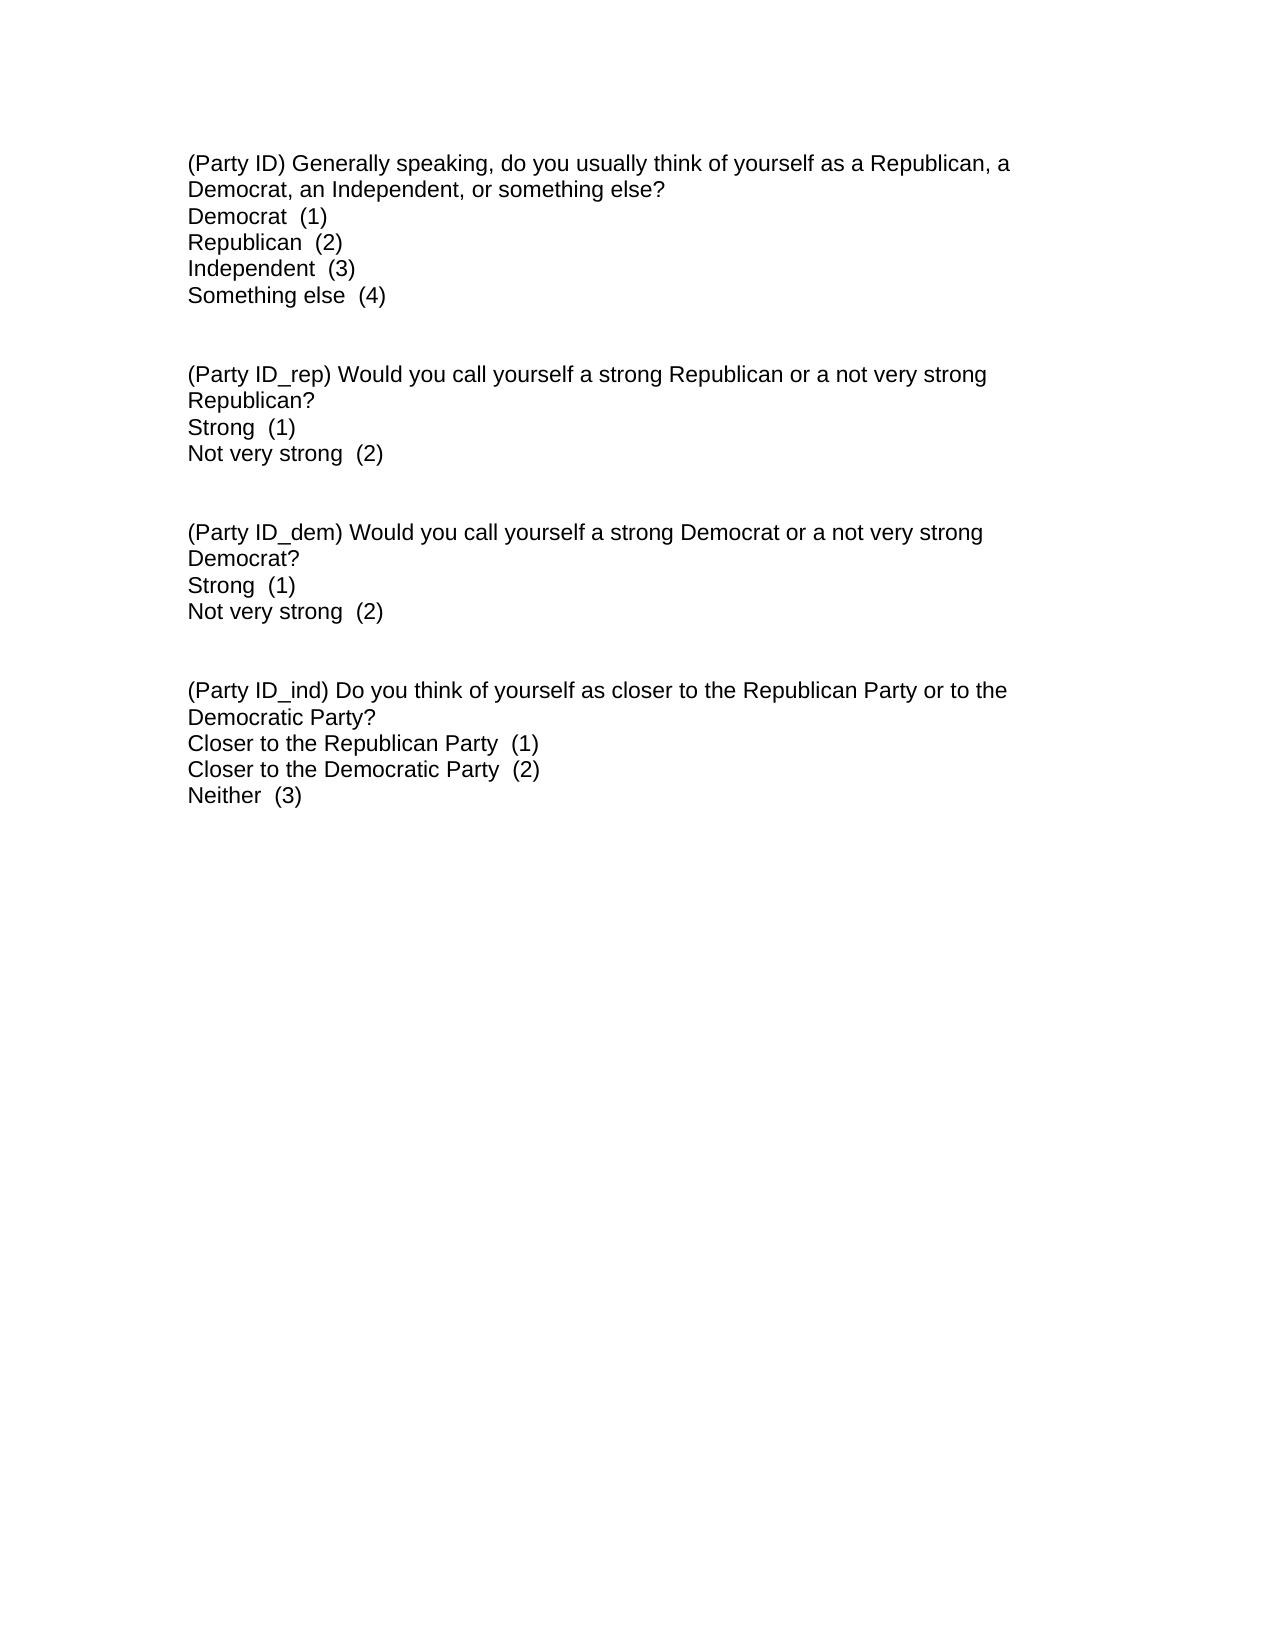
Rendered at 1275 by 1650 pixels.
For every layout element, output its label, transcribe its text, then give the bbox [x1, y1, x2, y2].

text Not very strong (2) [187, 440, 1087, 466]
text Strong (1) [187, 572, 1087, 598]
text Democrat (1) [187, 203, 1087, 229]
text Independent (3) [187, 255, 1087, 282]
text Republican (2) [187, 229, 1087, 255]
text Closer to the Republican Party (1) [187, 730, 1087, 756]
text Neither (3) [187, 782, 1087, 809]
text (Party ID_rep) Would you call yourself a strong Republican or a not very strong Republican? [187, 361, 1087, 413]
text Strong (1) [187, 413, 1087, 440]
text Not very strong (2) [187, 598, 1087, 624]
text Closer to the Democratic Party (2) [187, 756, 1087, 782]
text (Party ID_dem) Would you call yourself a strong Democrat or a not very strong Democrat? [187, 519, 1087, 572]
text (Party ID_ind) Do you think of yourself as closer to the Republican Party or to the Democratic Party? [187, 677, 1087, 730]
text (Party ID) Generally speaking, do you usually think of yourself as a Republican, a Democrat, an Independent, or something else? [187, 150, 1087, 203]
text Something else (4) [187, 282, 1087, 308]
